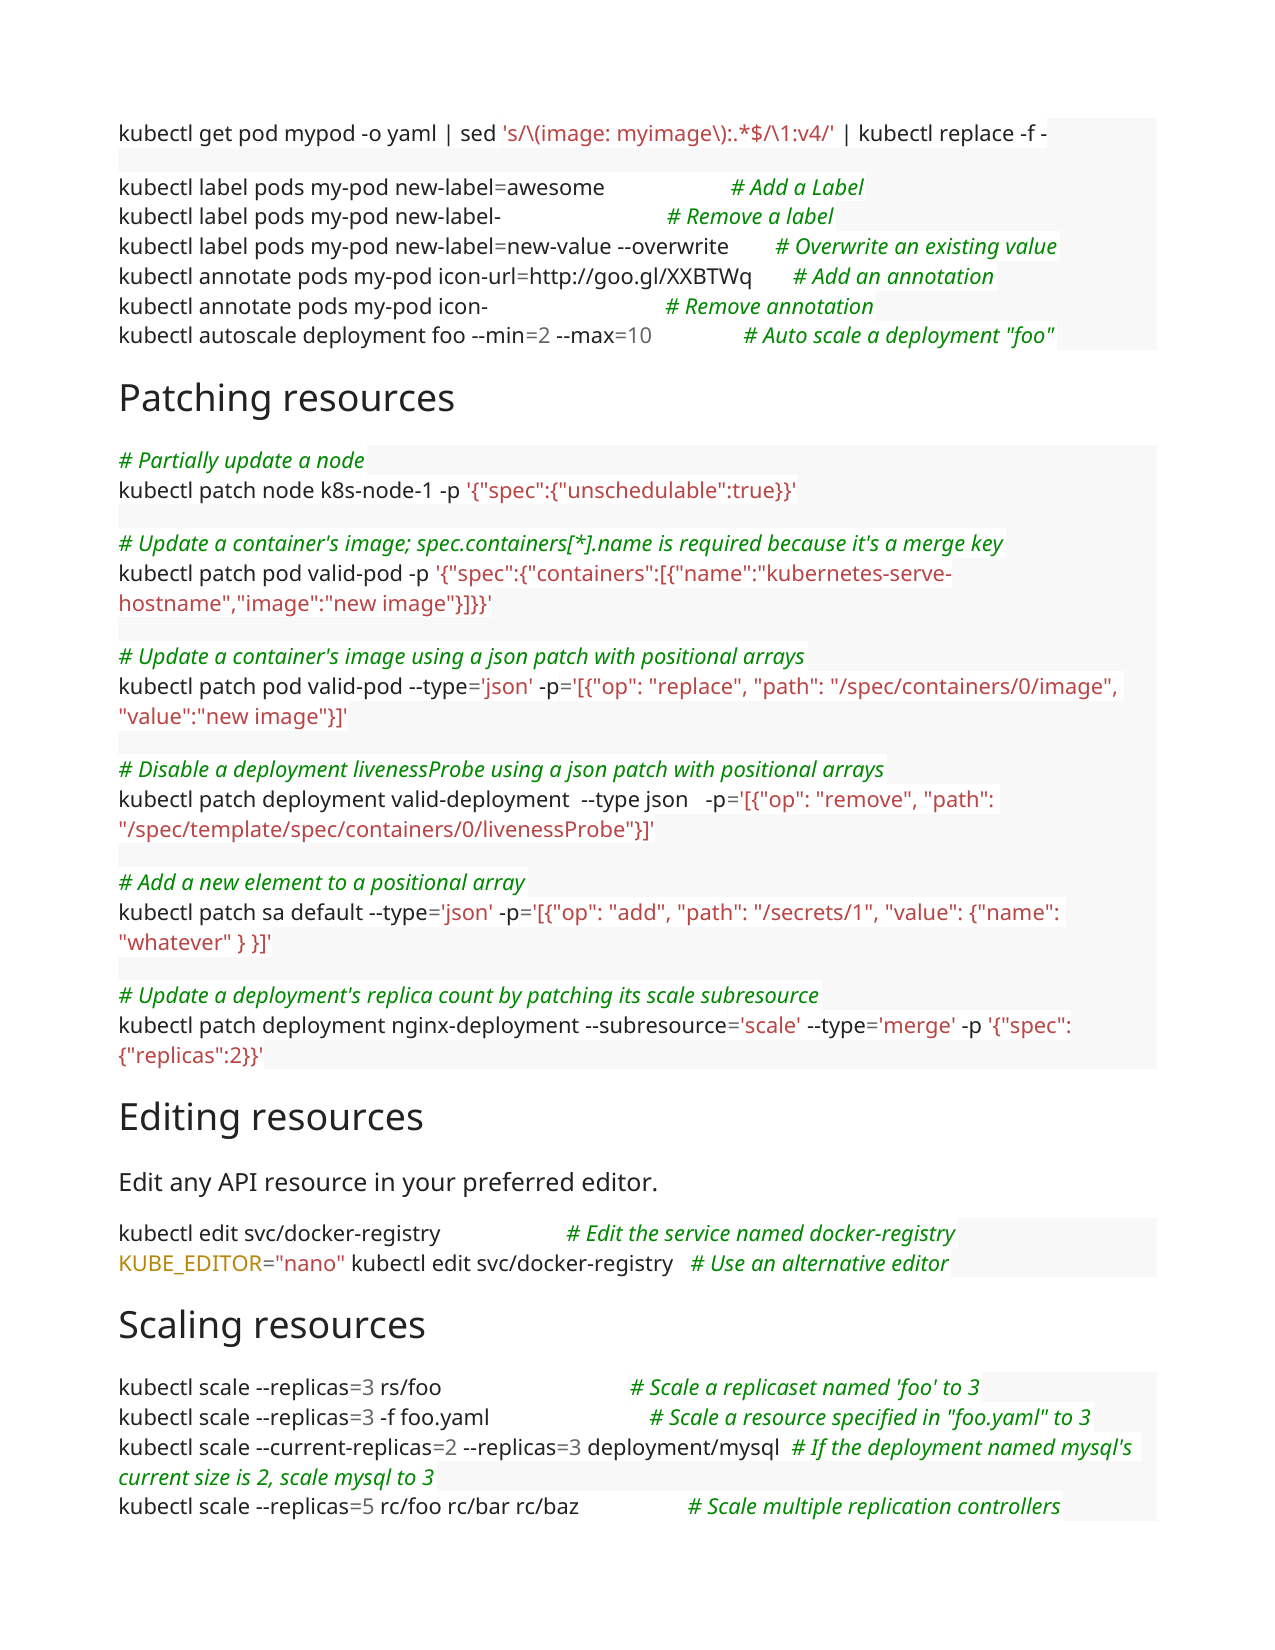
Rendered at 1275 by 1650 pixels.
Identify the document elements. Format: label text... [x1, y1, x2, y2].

text # Update a deployment's replica count by patching its scale subresource [118, 980, 1157, 1010]
subtitle Patching resources [118, 371, 1157, 422]
text kubectl get pod mypod -o yaml | sed 's/\(image: myimage\):.*$/\1:v4/' | kubectl replace -f - [118, 118, 1157, 148]
text kubectl annotate pods my-pod icon- # Remove annotation [118, 291, 1157, 321]
text kubectl patch sa default --type='json' -p='[{"op": "add", "path": "/secrets/1", "value": {"name": "whatever" } }]' [118, 897, 1157, 957]
text kubectl edit svc/docker-registry # Edit the service named docker-registry [118, 1218, 1157, 1248]
text kubectl annotate pods my-pod icon-url=http://goo.gl/XXBTWq # Add an annotation [118, 261, 1157, 291]
subtitle Editing resources [118, 1090, 1157, 1141]
text Edit any API resource in your preferred editor. [118, 1164, 1157, 1198]
text kubectl scale --current-replicas=2 --replicas=3 deployment/mysql # If the deployment named mysql's current size is 2, scale mysql to 3 [118, 1432, 1157, 1491]
text KUBE_EDITOR="nano" kubectl edit svc/docker-registry # Use an alternative editor [118, 1248, 1157, 1277]
text kubectl patch pod valid-pod --type='json' -p='[{"op": "replace", "path": "/spec/containers/0/image", "value":"new image"}]' [118, 671, 1157, 731]
text kubectl patch node k8s-node-1 -p '{"spec":{"unschedulable":true}}' [118, 475, 1157, 504]
text kubectl label pods my-pod new-label- # Remove a label [118, 201, 1157, 231]
text kubectl autoscale deployment foo --min=2 --max=10 # Auto scale a deployment "foo" [118, 321, 1157, 350]
text kubectl patch deployment valid-deployment --type json -p='[{"op": "remove", "path": "/spec/template/spec/containers/0/livenessProbe"}]' [118, 784, 1157, 843]
text kubectl scale --replicas=3 -f foo.yaml # Scale a resource specified in "foo.yaml" to 3 [118, 1402, 1157, 1432]
text # Partially update a node [118, 445, 1157, 475]
text # Update a container's image; spec.containers[*].name is required because it's a merge key [118, 528, 1157, 558]
text kubectl patch pod valid-pod -p '{"spec":{"containers":[{"name":"kubernetes-serve-hostname","image":"new image"}]}}' [118, 558, 1157, 617]
subtitle Scaling resources [118, 1298, 1157, 1349]
text kubectl scale --replicas=3 rs/foo # Scale a replicaset named 'foo' to 3 [118, 1372, 1157, 1402]
text kubectl scale --replicas=5 rc/foo rc/bar rc/baz # Scale multiple replication controllers [118, 1491, 1157, 1521]
text # Disable a deployment livenessProbe using a json patch with positional arrays [118, 754, 1157, 784]
text kubectl patch deployment nginx-deployment --subresource='scale' --type='merge' -p '{"spec":{"replicas":2}}' [118, 1010, 1157, 1069]
text kubectl label pods my-pod new-label=new-value --overwrite # Overwrite an existing value [118, 231, 1157, 261]
text kubectl label pods my-pod new-label=awesome # Add a Label [118, 172, 1157, 201]
text # Add a new element to a positional array [118, 867, 1157, 897]
text # Update a container's image using a json patch with positional arrays [118, 641, 1157, 671]
